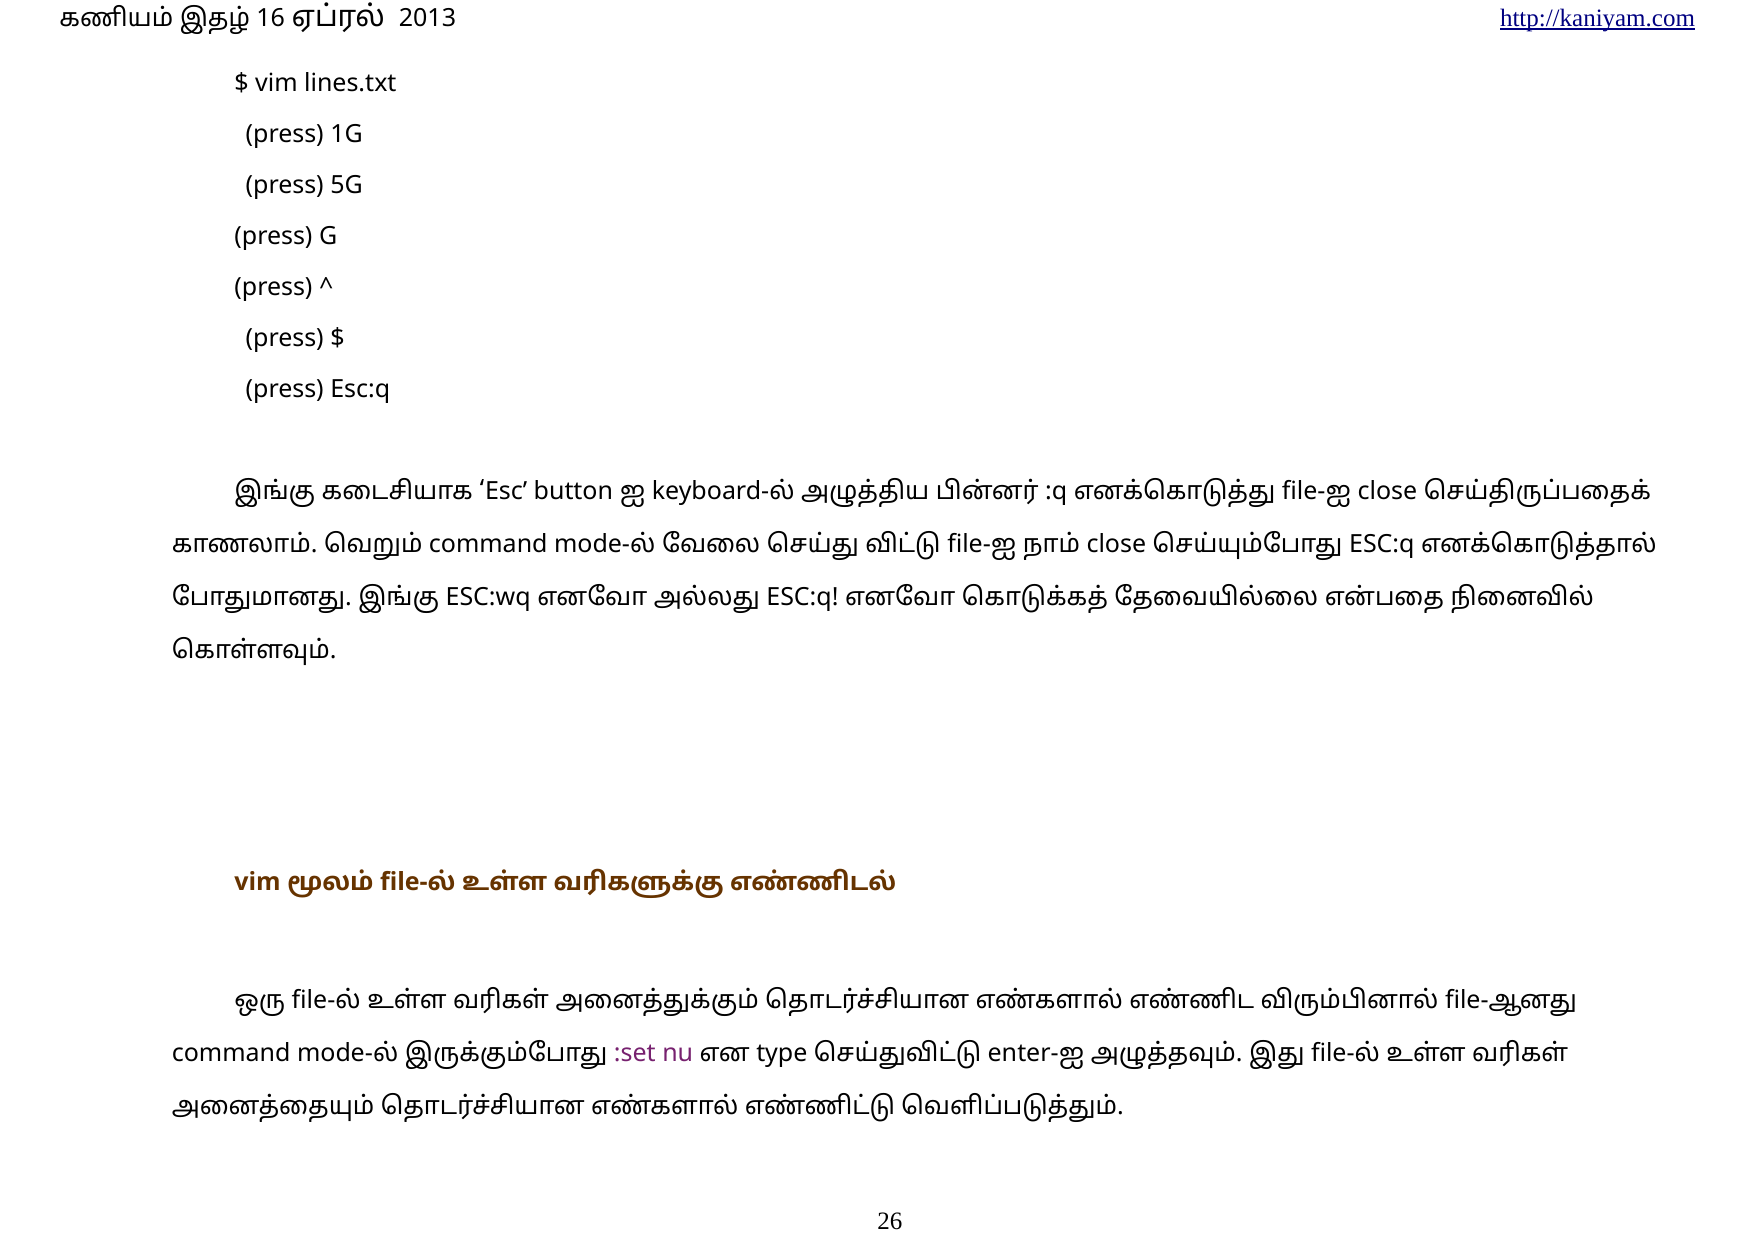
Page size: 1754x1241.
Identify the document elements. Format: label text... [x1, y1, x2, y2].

text இங்கு கடைசியாக ‘Esc’ button ஐ keyboard-ல் அழுத்திய பின்னர் :q எனக்கொடுத்து file-ஐ close செய்திருப்பதைக் காணலாம். வெறும் command mode-ல் வேலை செய்து விட்டு file-ஐ நாம் close செய்யும்போது ESC:q எனக்கொடுத்தால் போதுமானது. இங்கு ESC:wq எனவோ அல்லது ESC:q! எனவோ கொடுக்கத் தேவையில்லை என்பதை நினைவில் கொள்ளவும். [172, 473, 1695, 668]
subtitle vim மூலம் file-ல் உள்ள வரிகளுக்கு எண்ணிடல் [172, 864, 1695, 900]
text ஒரு file-ல் உள்ள வரிகள் அனைத்துக்கும் தொடர்ச்சியான எண்களால் எண்ணிட விரும்பினால் file-ஆனது command mode-ல் இருக்கும்போது :set nu என type செய்துவிட்டு enter-ஐ அழுத்தவும். இது file-ல் உள்ள வரிகள் அனைத்தையும் தொடர்ச்சியான எண்களால் எண்ணிட்டு வெளிப்படுத்தும். [172, 981, 1695, 1123]
text (press) ^ (press) $ (press) Esc:q [172, 268, 1695, 404]
text $ vim lines.txt (press) 1G (press) 5G [172, 64, 1695, 200]
text (press) G [172, 217, 1695, 251]
